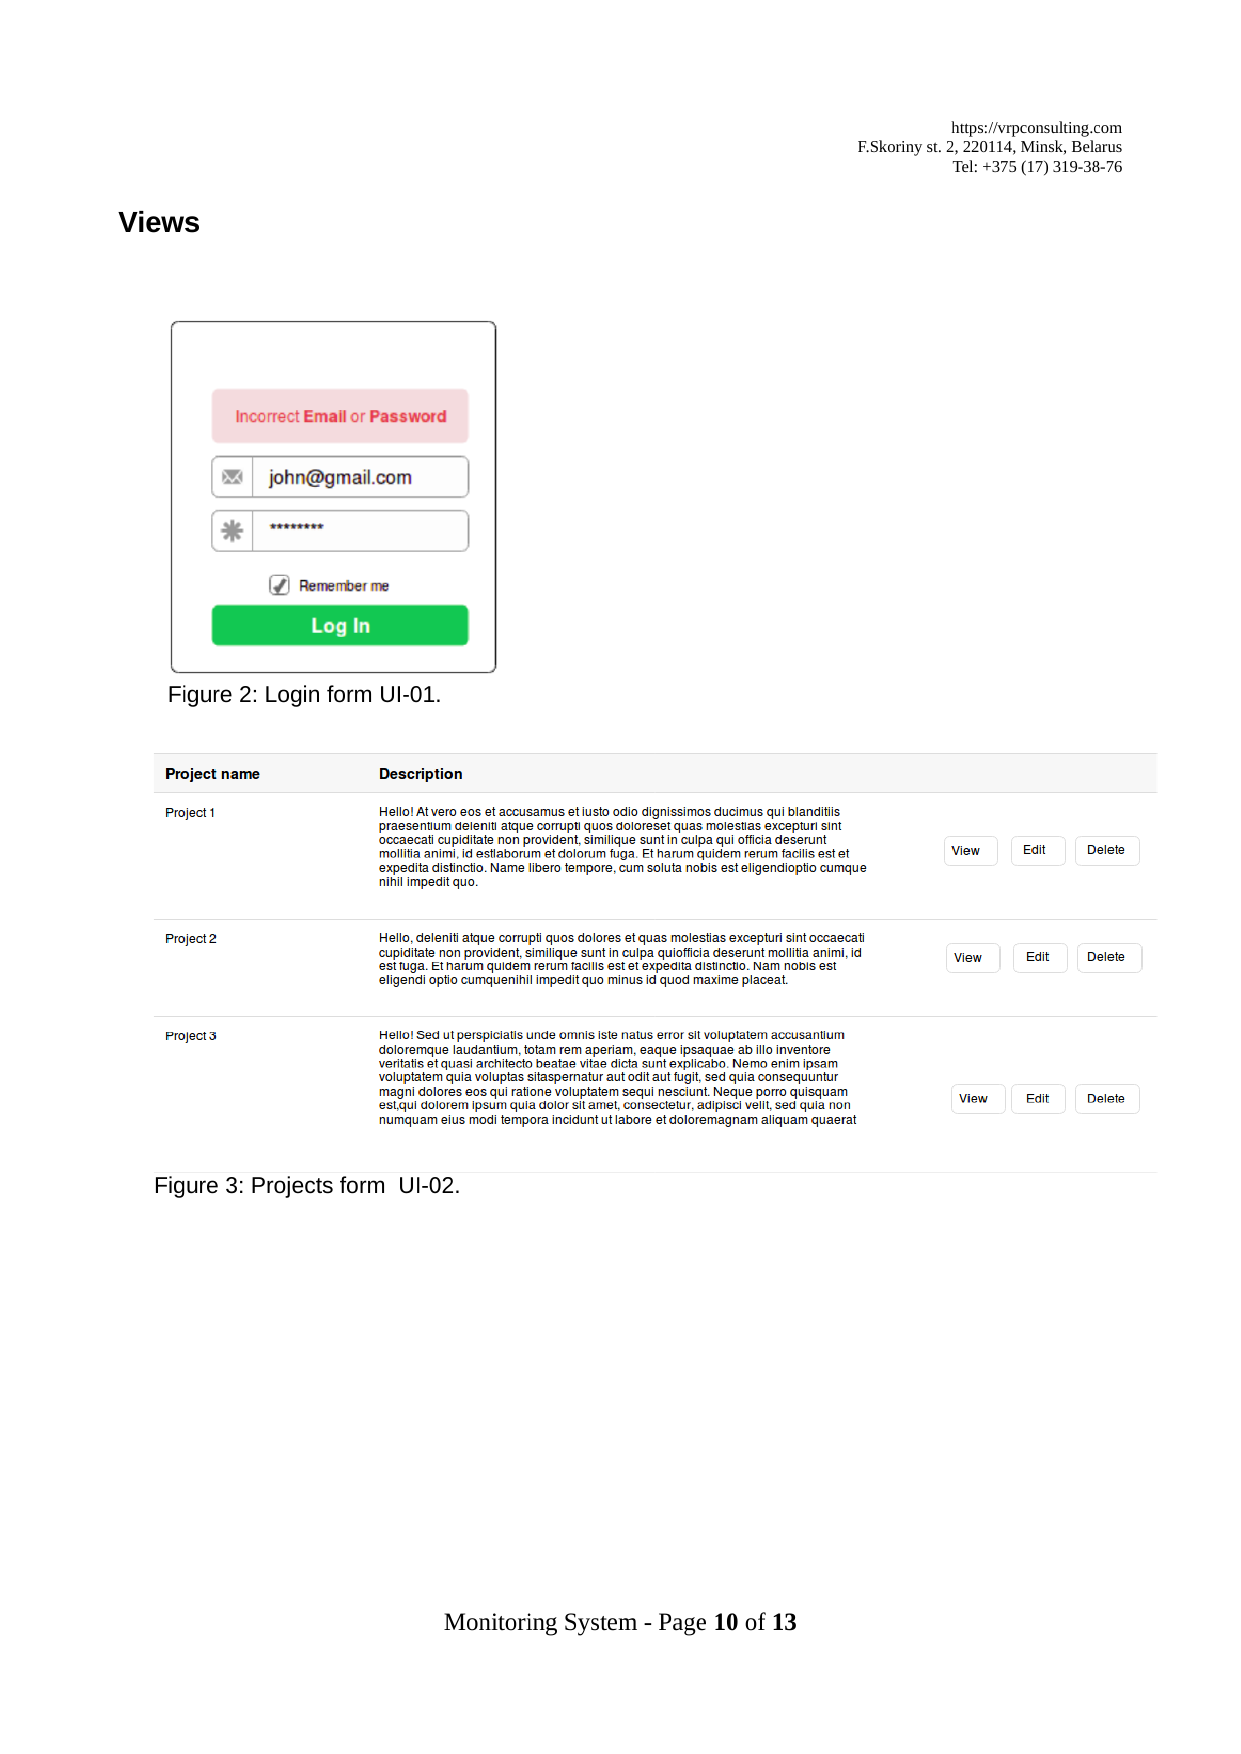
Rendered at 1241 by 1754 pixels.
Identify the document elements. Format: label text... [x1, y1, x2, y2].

subtitle Figure 3: Projects form UI-02. [154, 1173, 1158, 1199]
picture [153, 753, 1158, 1173]
subtitle [168, 293, 499, 305]
picture [167, 305, 499, 681]
subtitle Figure 2: Login form UI-01. [168, 681, 499, 707]
subtitle Views [118, 205, 1122, 239]
